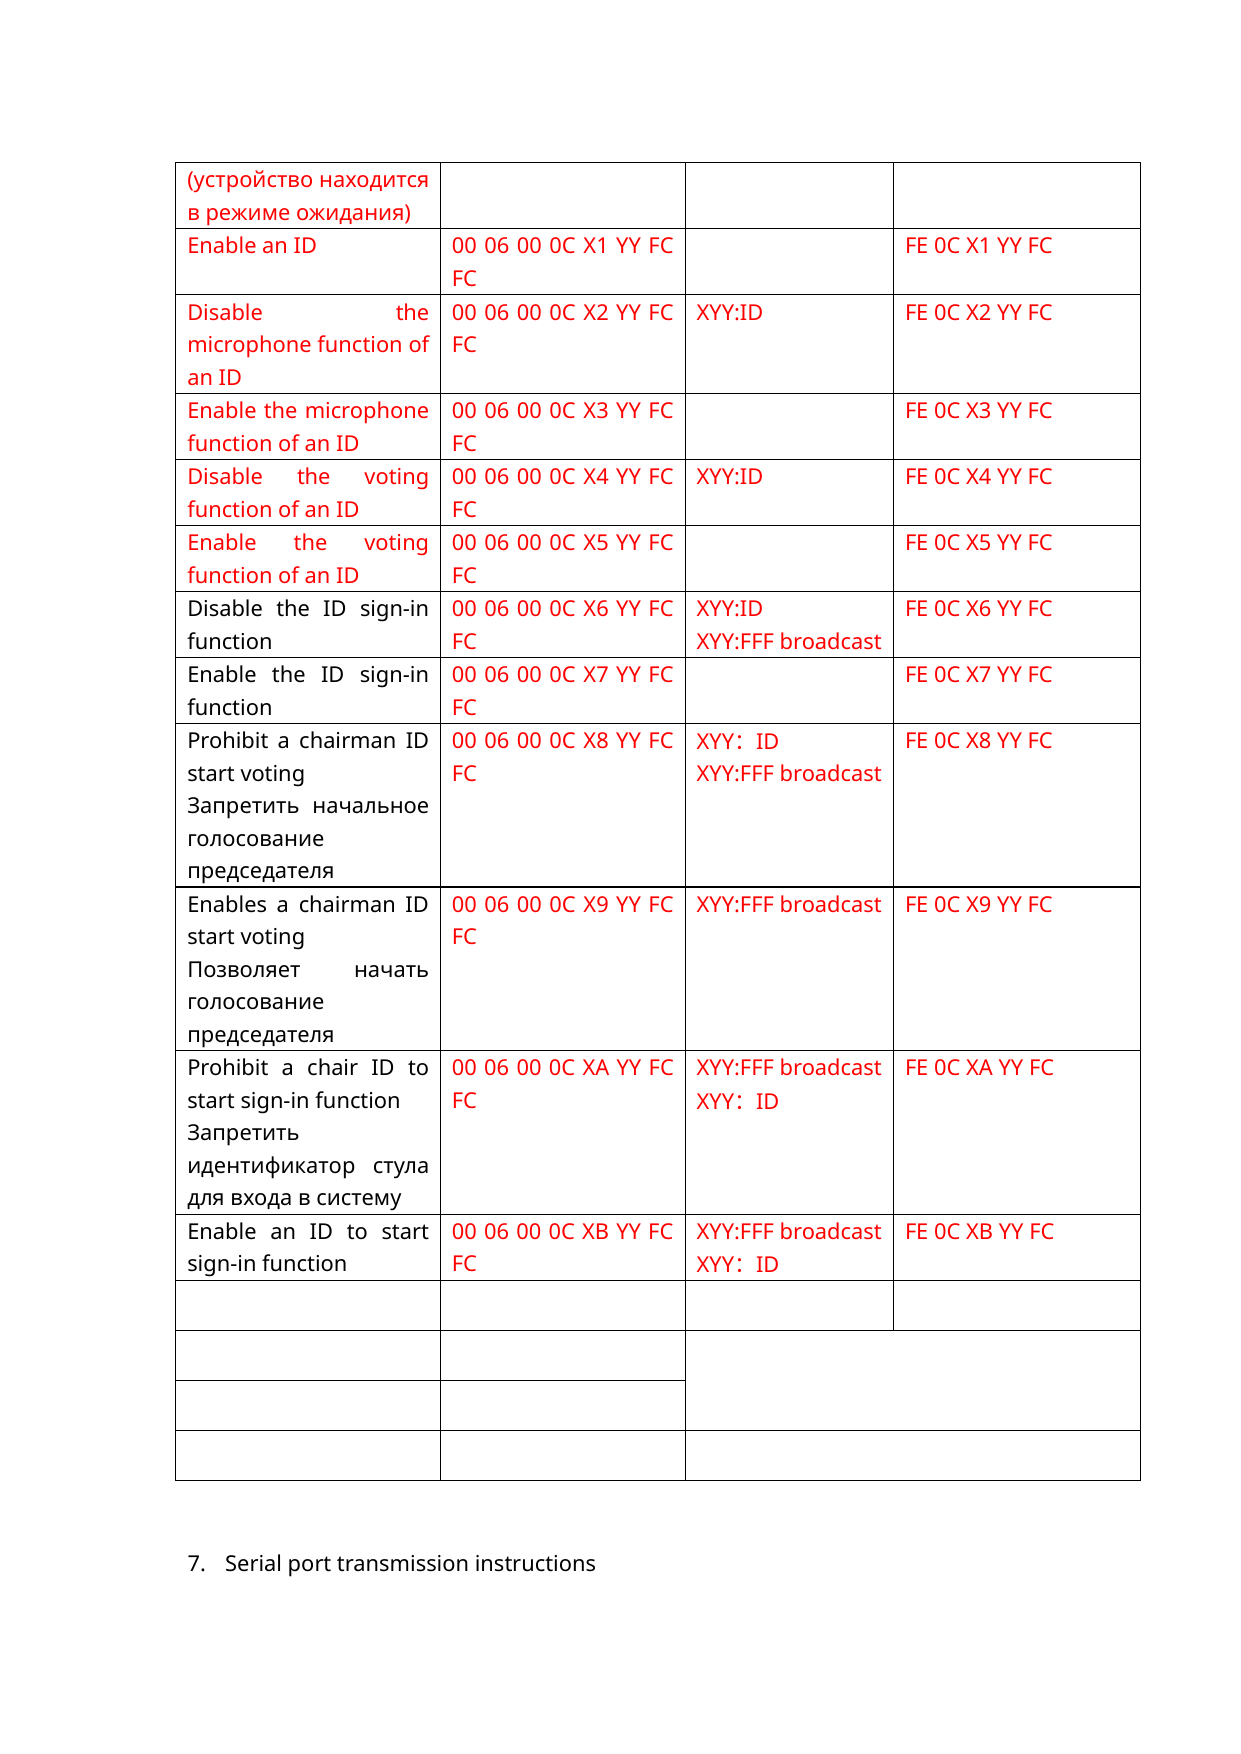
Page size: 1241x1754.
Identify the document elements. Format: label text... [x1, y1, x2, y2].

table_cell XYY:ID [686, 295, 893, 393]
table_cell FE 0C X2 YY FC [894, 295, 1140, 393]
table_cell FE 0C XA YY FC [894, 1051, 1140, 1213]
table_cell [176, 1381, 440, 1430]
table_cell Disable the ID sign-in function [176, 592, 440, 657]
table_cell XYY:ID XYY:FFF broadcast [686, 592, 893, 657]
table_cell [176, 1281, 440, 1330]
table_cell XYY:FFF broadcast XYY：ID [686, 1215, 893, 1279]
table_cell FE 0C X7 YY FC [894, 658, 1140, 723]
table_cell [686, 163, 893, 228]
table_cell Prohibit a chair ID to start sign-in function Запретить идентификатор стула для входа в систему [176, 1051, 440, 1213]
table_cell [686, 229, 893, 294]
table_cell [686, 658, 893, 723]
table_cell FE 0C XB YY FC [894, 1215, 1140, 1279]
table_cell 00 06 00 0C X8 YY FC FC [441, 724, 685, 886]
table_cell FE 0C X6 YY FC [894, 592, 1140, 657]
table_cell [894, 1281, 1140, 1330]
table_cell 00 06 00 0C X7 YY FC FC [441, 658, 685, 723]
table_cell [686, 1281, 893, 1330]
table_cell FE 0C X4 YY FC [894, 460, 1140, 525]
table_cell FE 0C X5 YY FC [894, 526, 1140, 591]
table_cell XYY:FFF broadcast [686, 888, 893, 1050]
table_cell 00 06 00 0C X5 YY FC FC [441, 526, 685, 591]
table_cell XYY:FFF broadcast XYY：ID [686, 1051, 893, 1213]
table_cell [686, 1431, 1140, 1480]
table_cell [894, 163, 1140, 228]
table_cell Enable an ID to start sign-in function [176, 1215, 440, 1279]
table_cell [441, 1331, 685, 1380]
table_cell [441, 1431, 685, 1480]
list Serial port transmission instructions [187, 1546, 1053, 1579]
table_cell [176, 1331, 440, 1380]
table_cell 00 06 00 0C X3 YY FC FC [441, 394, 685, 459]
table_cell [441, 1281, 685, 1330]
table_cell FE 0C X8 YY FC [894, 724, 1140, 886]
table_cell 00 06 00 0C XB YY FC FC [441, 1215, 685, 1279]
table_cell Enables a chairman ID start voting Позволяет начать голосование председателя [176, 888, 440, 1050]
table_cell Disable the microphone function of an ID [176, 295, 440, 393]
table_cell FE 0C X3 YY FC [894, 394, 1140, 459]
table_cell 00 06 00 0C X6 YY FC FC [441, 592, 685, 657]
table_cell [176, 1431, 440, 1480]
table_cell [686, 394, 893, 459]
table_cell Enable an ID [176, 229, 440, 294]
table_cell Disable the voting function of an ID [176, 460, 440, 525]
table_cell [441, 163, 685, 228]
table_cell 00 06 00 0C X2 YY FC FC [441, 295, 685, 393]
table_cell Prohibit a chairman ID start voting Запретить начальное голосование председателя [176, 724, 440, 886]
table_cell Enable the ID sign-in function [176, 658, 440, 723]
table_cell [441, 1381, 685, 1430]
table_cell [686, 1331, 1140, 1430]
table_cell FE 0C X9 YY FC [894, 888, 1140, 1050]
table_cell Enable the microphone function of an ID [176, 394, 440, 459]
table_cell 00 06 00 0C XA YY FC FC [441, 1051, 685, 1213]
table_cell FE 0C X1 YY FC [894, 229, 1140, 294]
table_cell Enable the voting function of an ID [176, 526, 440, 591]
table_cell 00 06 00 0C X4 YY FC FC [441, 460, 685, 525]
table_cell 00 06 00 0C X1 YY FC FC [441, 229, 685, 294]
table_cell 00 06 00 0C X9 YY FC FC [441, 888, 685, 1050]
table_cell XYY:ID [686, 460, 893, 525]
table_cell (устройство находится в режиме ожидания) [176, 163, 440, 228]
table_cell XYY：ID XYY:FFF broadcast [686, 724, 893, 886]
table_cell [686, 526, 893, 591]
